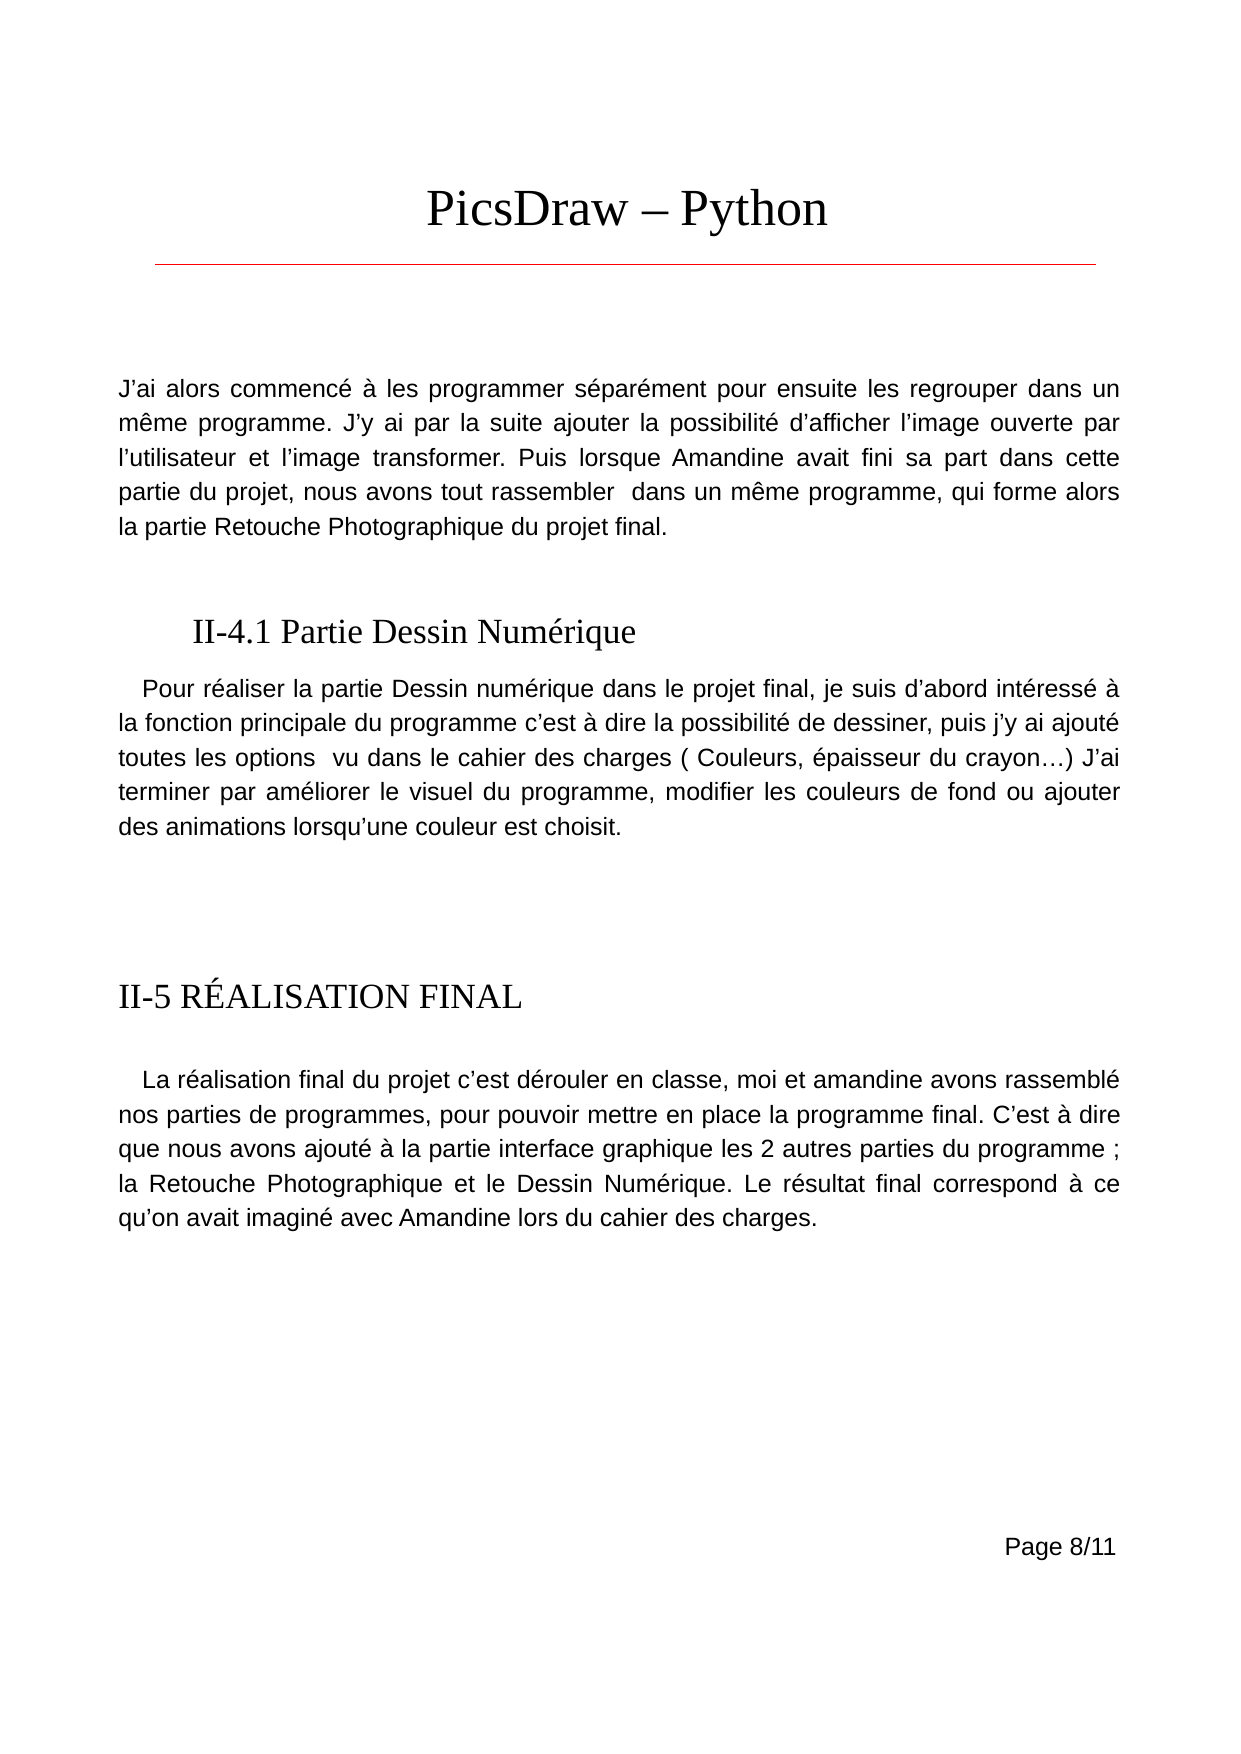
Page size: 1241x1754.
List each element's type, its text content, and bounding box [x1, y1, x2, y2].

text II-5 RÉALISATION FINAL [118, 976, 1122, 1016]
text Pour réaliser la partie Dessin numérique dans le projet final, je suis d’abord intéressé à la fonction principale du programme c’est à dire la possibilité de dessiner, puis j’y ai ajouté toutes les options vu dans le cahier des charges ( Couleurs, épaisseur du crayon…) J’ai terminer par améliorer le visuel du programme, modifier les couleurs de fond ou ajouter des animations lorsqu’une couleur est choisit. [118, 673, 1122, 840]
text PicsDraw – Python [118, 176, 1122, 236]
text II-4.1 Partie Dessin Numérique [118, 610, 1122, 651]
text Page 8/11 [118, 1532, 1122, 1561]
text J’ai alors commencé à les programmer séparément pour ensuite les regrouper dans un même programme. J’y ai par la suite ajouter la possibilité d’afficher l’image ouverte par l’utilisateur et l’image transformer. Puis lorsque Amandine avait fini sa part dans cette partie du projet, nous avons tout rassembler dans un même programme, qui forme alors la partie Retouche Photographique du projet final. [118, 374, 1122, 541]
text La réalisation final du projet c’est dérouler en classe, moi et amandine avons rassemblé nos parties de programmes, pour pouvoir mettre en place la programme final. C’est à dire que nous avons ajouté à la partie interface graphique les 2 autres parties du programme ; la Retouche Photographique et le Dessin Numérique. Le résultat final correspond à ce qu’on avait imaginé avec Amandine lors du cahier des charges. [118, 1065, 1122, 1232]
